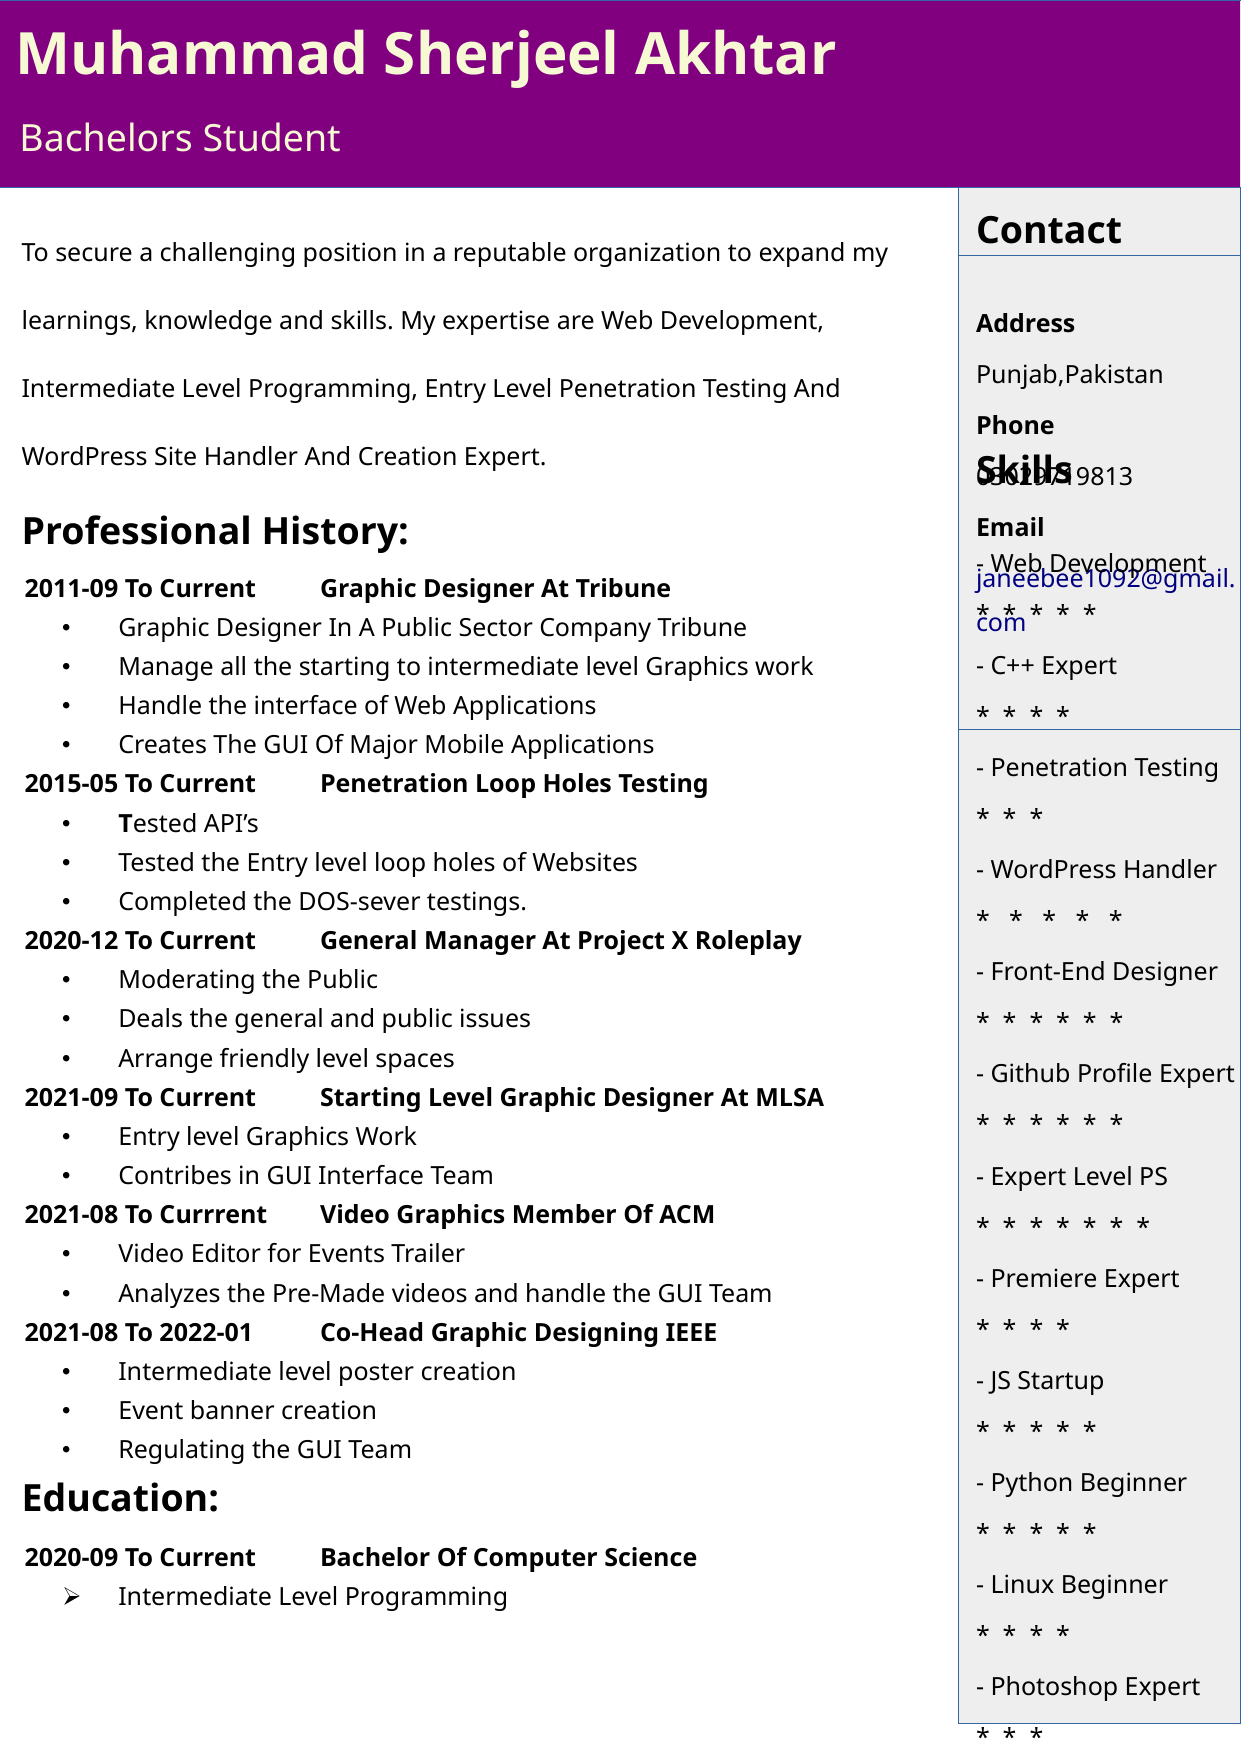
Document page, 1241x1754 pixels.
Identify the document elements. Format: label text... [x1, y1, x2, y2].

list Graphic Designer In A Public Sector Company Tribune [62, 609, 958, 643]
list Creates The GUI Of Major Mobile Applications [62, 727, 958, 761]
text 2020-12 To Current General Manager At Project X Roleplay [24, 923, 958, 957]
list Intermediate level poster creation [62, 1353, 958, 1388]
list Arrange friendly level spaces [62, 1040, 958, 1074]
list Video Editor for Events Trailer [62, 1236, 958, 1270]
text 2020-09 To Current Bachelor Of Computer Science [24, 1539, 958, 1573]
list Analyzes the Pre-Made videos and handle the GUI Team [62, 1275, 958, 1309]
list Deals the general and public issues [62, 1001, 958, 1035]
list Handle the interface of Web Applications [62, 688, 958, 722]
text 2021-08 To Currrent Video Graphics Member Of ACM [24, 1197, 958, 1231]
list Contribes in GUI Interface Team [62, 1158, 958, 1192]
list Moderating the Public [62, 962, 958, 996]
list 2021-08 To 2022-01 Co-Head Graphic Designing IEEE [24, 1314, 958, 1348]
text 2011-09 To Current Graphic Designer At Tribune [24, 570, 958, 604]
list Completed the DOS-sever testings. [62, 883, 958, 918]
list Manage all the starting to intermediate level Graphics work [62, 648, 958, 683]
text 2021-09 To Current Starting Level Graphic Designer At MLSA [24, 1079, 958, 1113]
text 2015-05 To Current Penetration Loop Holes Testing [24, 766, 958, 800]
list Tested the Entry level loop holes of Websites [62, 844, 958, 878]
list Tested API’s [62, 805, 958, 839]
list Intermediate Level Programming [62, 1578, 958, 1612]
list Event banner creation [62, 1393, 958, 1427]
list Entry level Graphics Work [62, 1118, 958, 1153]
list Regulating the GUI Team [62, 1432, 958, 1466]
